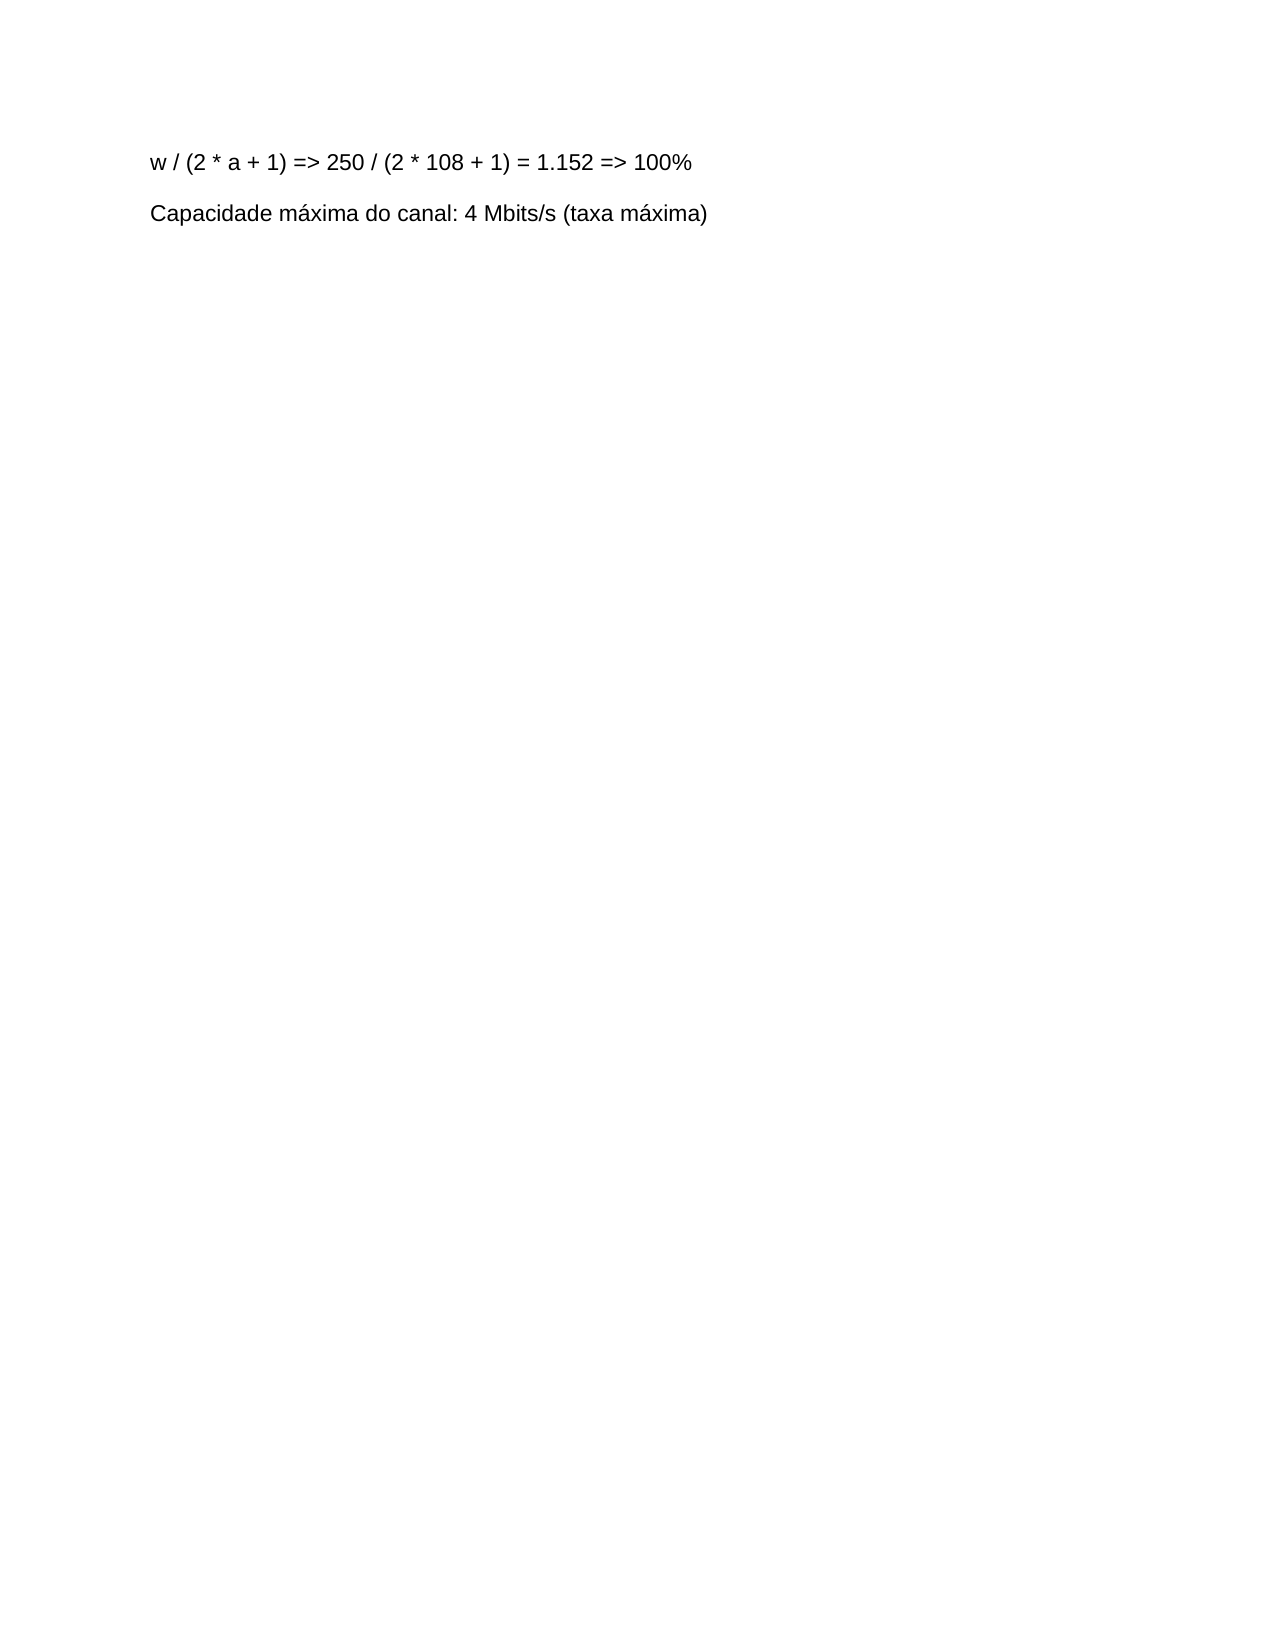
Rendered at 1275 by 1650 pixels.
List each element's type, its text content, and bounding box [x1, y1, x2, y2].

text Capacidade máxima do canal: 4 Mbits/s (taxa máxima) [150, 200, 1125, 226]
text w / (2 * a + 1) => 250 / (2 * 108 + 1) = 1.152 => 100% [150, 150, 1125, 176]
